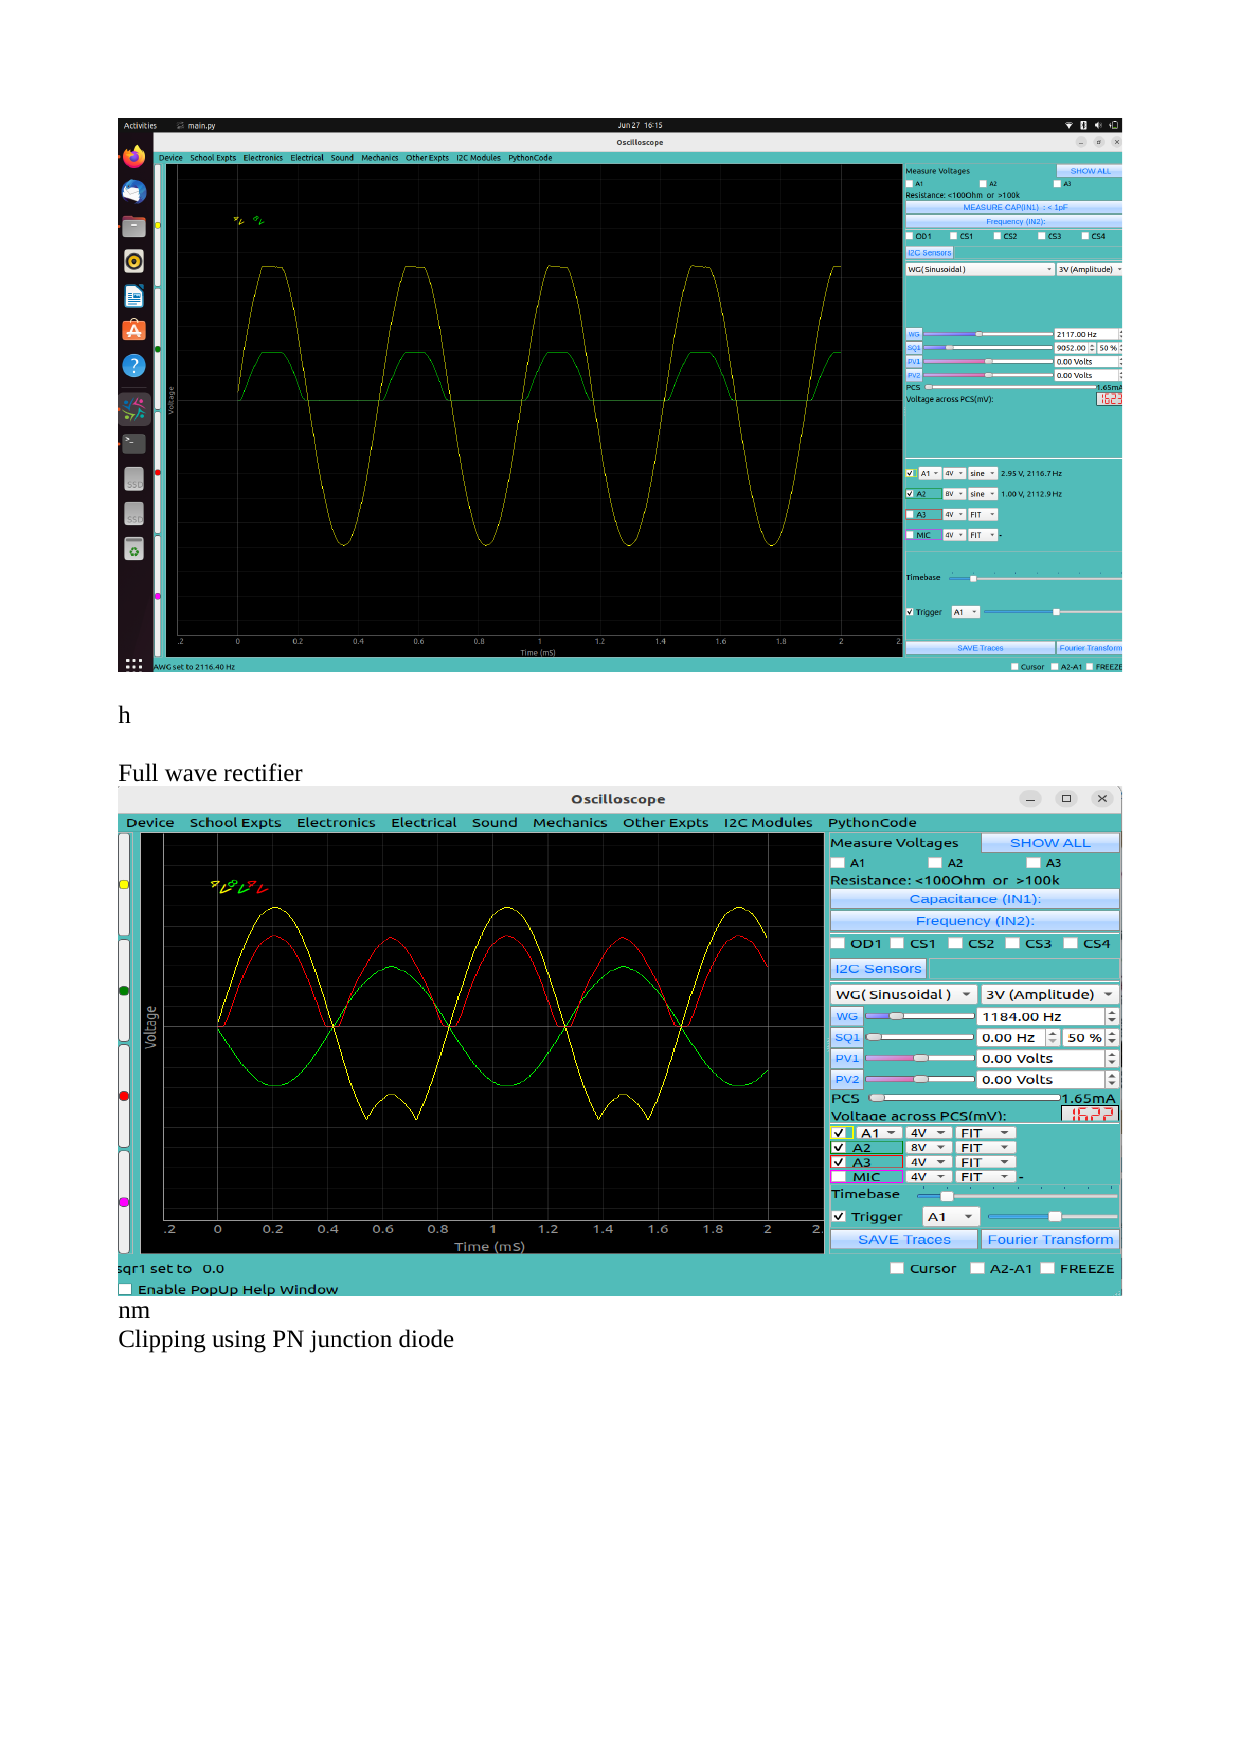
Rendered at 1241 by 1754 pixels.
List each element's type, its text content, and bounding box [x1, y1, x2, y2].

text Full wave rectifier [118, 758, 1122, 786]
picture [118, 786, 1123, 1296]
picture [118, 118, 1123, 672]
text Clipping using PN junction diode [118, 1324, 1122, 1353]
text nm [118, 1296, 1122, 1324]
text h [118, 700, 1122, 729]
